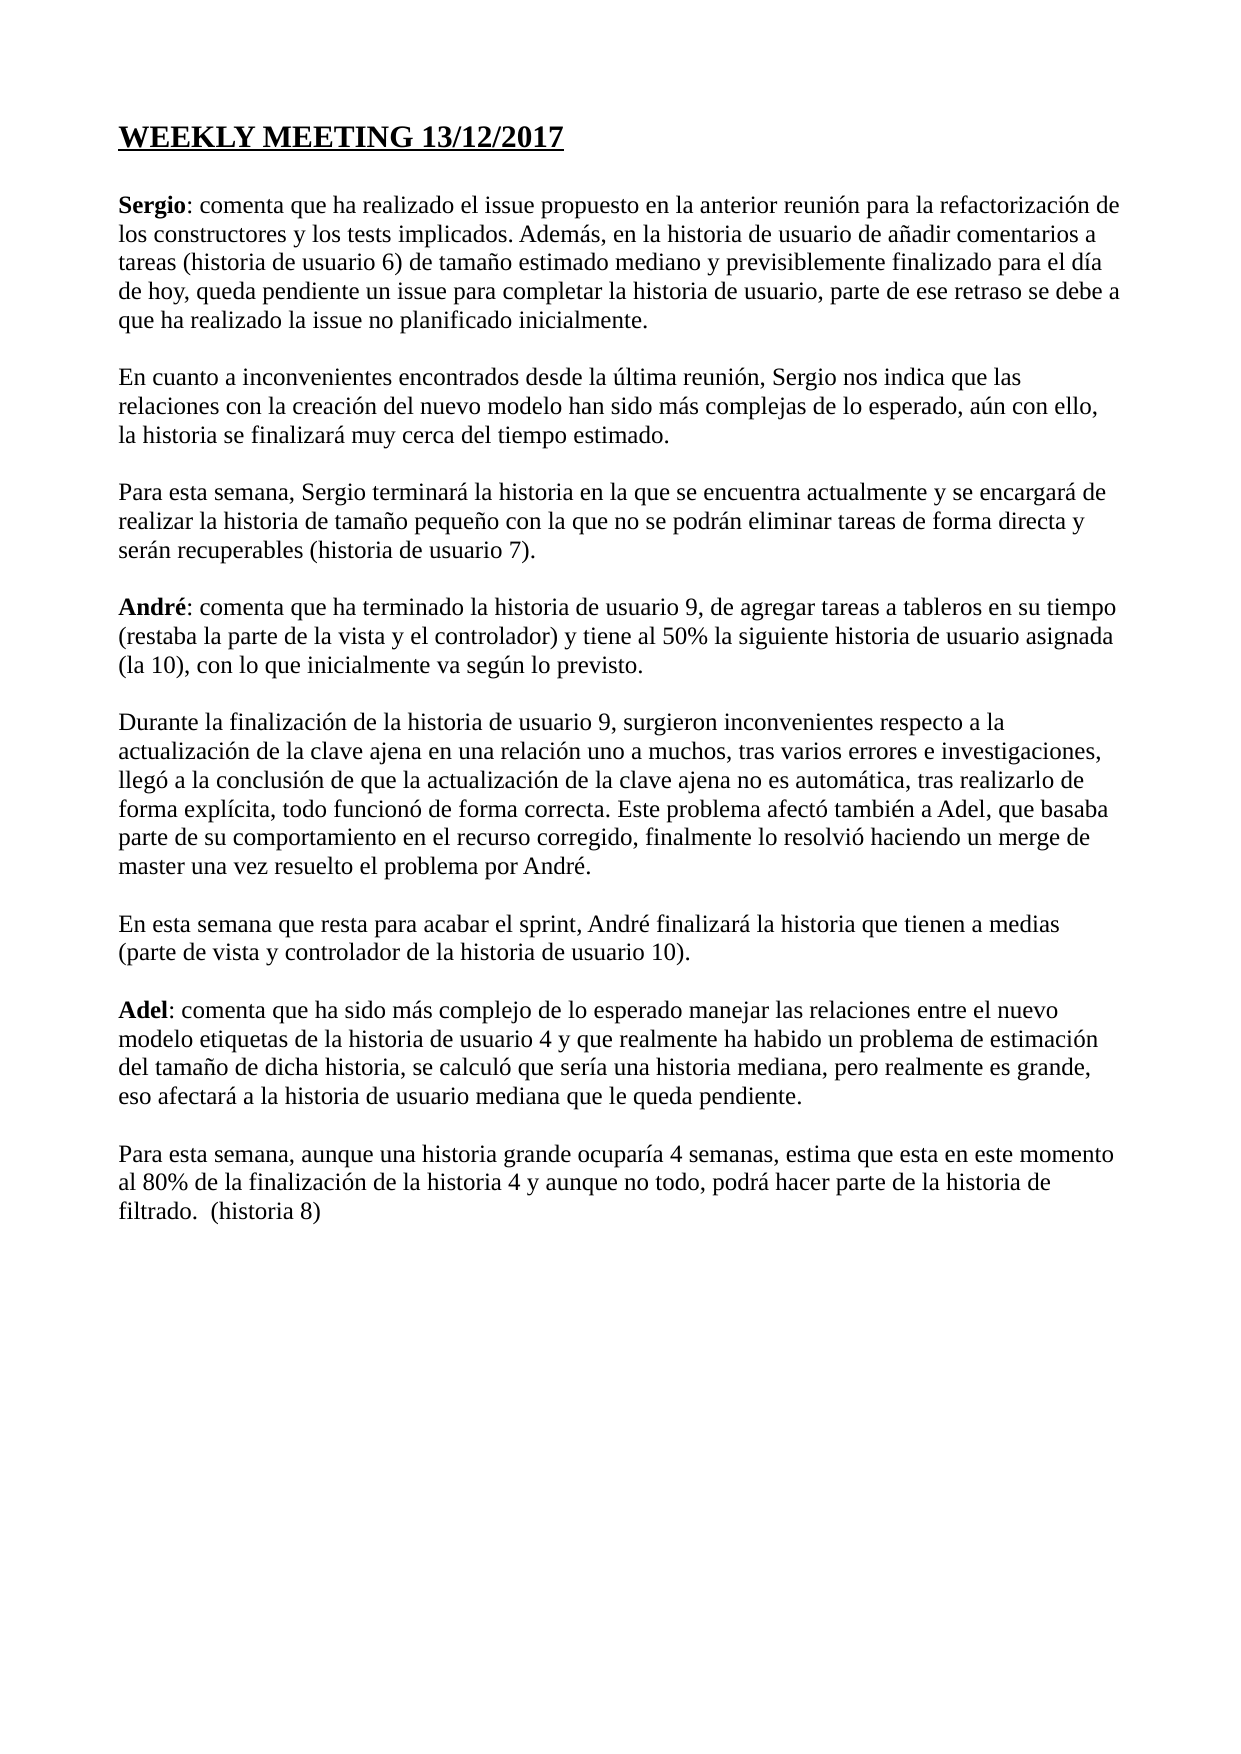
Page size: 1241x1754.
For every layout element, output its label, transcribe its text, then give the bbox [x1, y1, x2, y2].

text Para esta semana, aunque una historia grande ocuparía 4 semanas, estima que esta en este momento al 80% de la finalización de la historia 4 y aunque no todo, podrá hacer parte de la historia de filtrado. (historia 8) [118, 1139, 1122, 1225]
text WEEKLY MEETING 13/12/2017 [118, 118, 1122, 154]
text Adel: comenta que ha sido más complejo de lo esperado manejar las relaciones entre el nuevo modelo etiquetas de la historia de usuario 4 y que realmente ha habido un problema de estimación del tamaño de dicha historia, se calculó que sería una historia mediana, pero realmente es grande, eso afectará a la historia de usuario mediana que le queda pendiente. [118, 995, 1122, 1110]
text Durante la finalización de la historia de usuario 9, surgieron inconvenientes respecto a la actualización de la clave ajena en una relación uno a muchos, tras varios errores e investigaciones, llegó a la conclusión de que la actualización de la clave ajena no es automática, tras realizarlo de forma explícita, todo funcionó de forma correcta. Este problema afectó también a Adel, que basaba parte de su comportamiento en el recurso corregido, finalmente lo resolvió haciendo un merge de master una vez resuelto el problema por André. [118, 707, 1122, 880]
text En cuanto a inconvenientes encontrados desde la última reunión, Sergio nos indica que las relaciones con la creación del nuevo modelo han sido más complejas de lo esperado, aún con ello, la historia se finalizará muy cerca del tiempo estimado. [118, 362, 1122, 449]
text Sergio: comenta que ha realizado el issue propuesto en la anterior reunión para la refactorización de los constructores y los tests implicados. Además, en la historia de usuario de añadir comentarios a tareas (historia de usuario 6) de tamaño estimado mediano y previsiblemente finalizado para el día de hoy, queda pendiente un issue para completar la historia de usuario, parte de ese retraso se debe a que ha realizado la issue no planificado inicialmente. [118, 190, 1122, 334]
text André: comenta que ha terminado la historia de usuario 9, de agregar tareas a tableros en su tiempo (restaba la parte de la vista y el controlador) y tiene al 50% la siguiente historia de usuario asignada (la 10), con lo que inicialmente va según lo previsto. [118, 592, 1122, 679]
text Para esta semana, Sergio terminará la historia en la que se encuentra actualmente y se encargará de realizar la historia de tamaño pequeño con la que no se podrán eliminar tareas de forma directa y serán recuperables (historia de usuario 7). [118, 477, 1122, 564]
text En esta semana que resta para acabar el sprint, André finalizará la historia que tienen a medias (parte de vista y controlador de la historia de usuario 10). [118, 909, 1122, 966]
